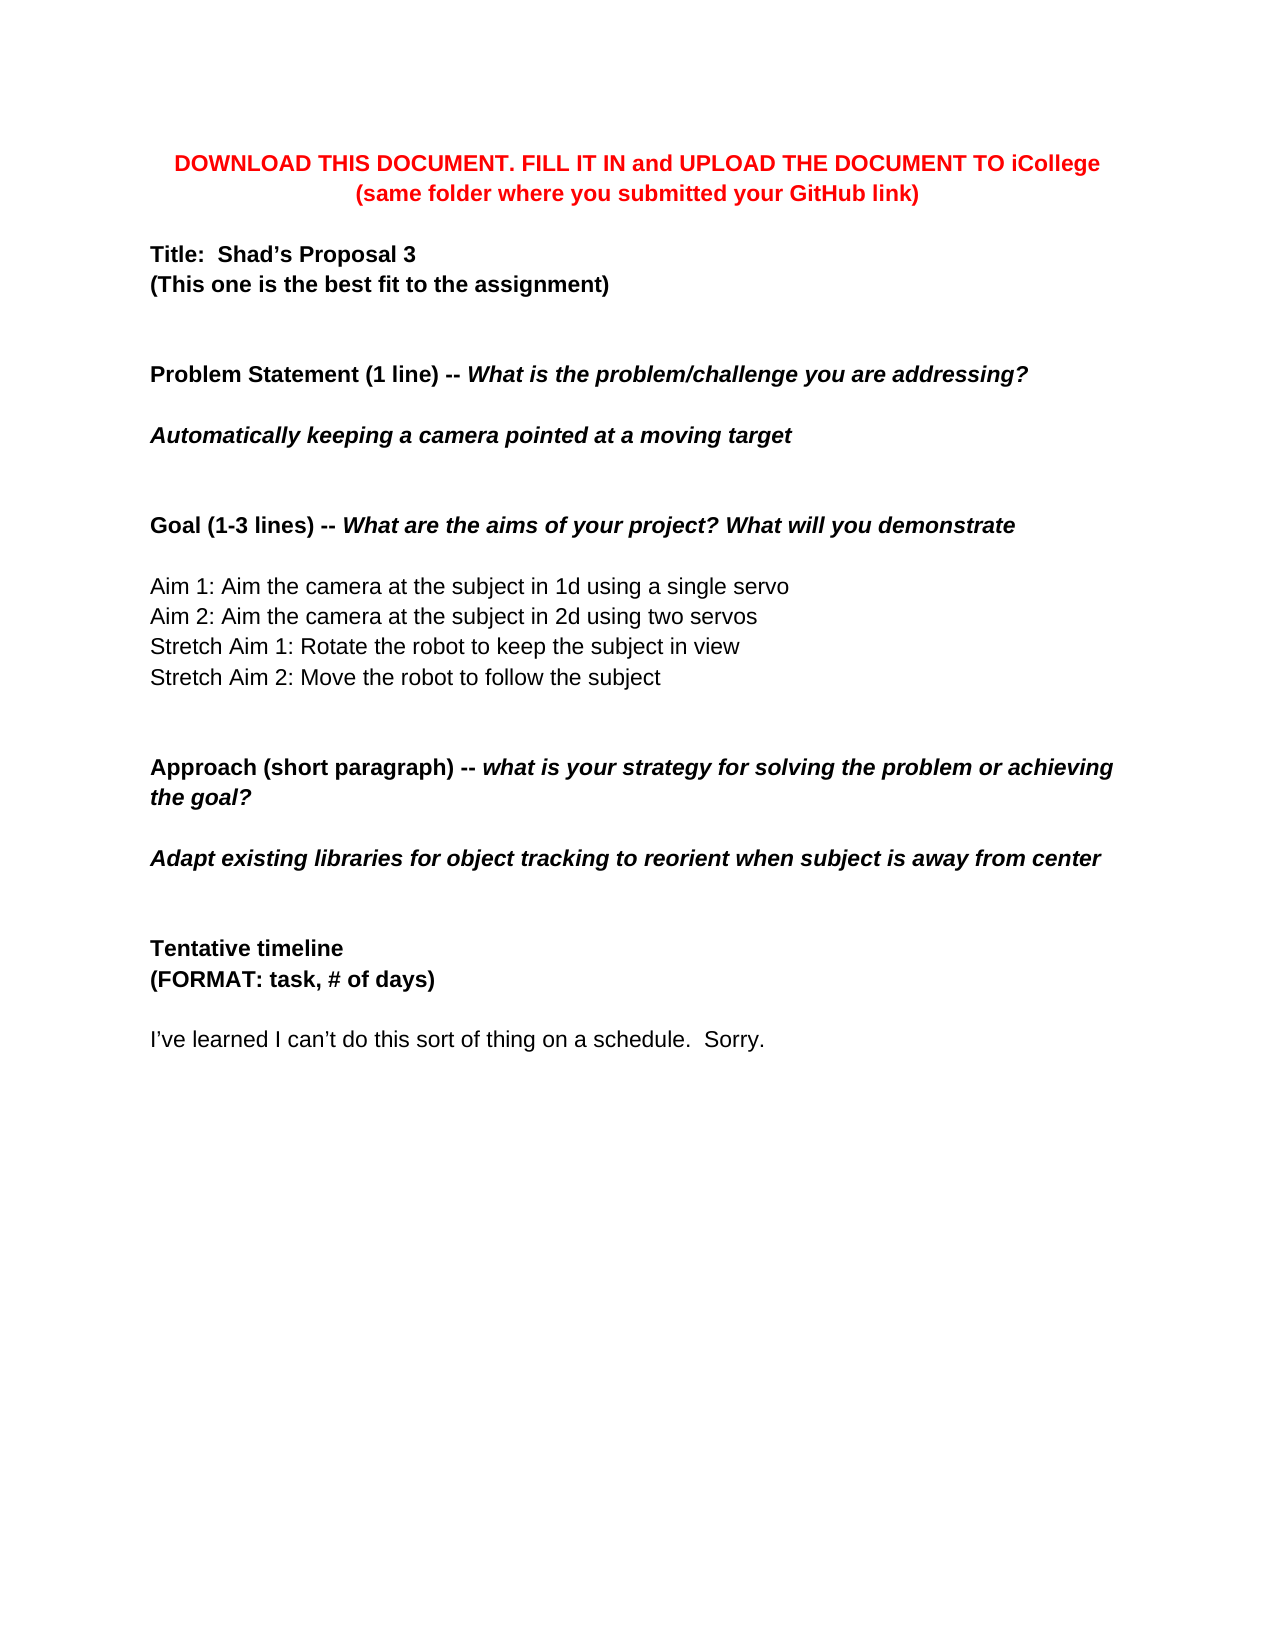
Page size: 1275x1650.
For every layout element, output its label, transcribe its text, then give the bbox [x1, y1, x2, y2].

text Tentative timeline [150, 935, 1125, 962]
text I’ve learned I can’t do this sort of thing on a schedule. Sorry. [150, 1026, 1125, 1052]
text Stretch Aim 2: Move the robot to follow the subject [150, 663, 1125, 690]
text Automatically keeping a camera pointed at a moving target [150, 422, 1125, 448]
text Approach (short paragraph) -- what is your strategy for solving the problem or achieving the goal? [150, 754, 1125, 811]
text Goal (1-3 lines) -- What are the aims of your project? What will you demonstrate [150, 512, 1125, 539]
text Adapt existing libraries for object tracking to reorient when subject is away from center [150, 845, 1125, 871]
text Stretch Aim 1: Rotate the robot to keep the subject in view [150, 633, 1125, 660]
text Problem Statement (1 line) -- What is the problem/challenge you are addressing? [150, 361, 1125, 388]
text (This one is the best fit to the assignment) [150, 271, 1125, 297]
text DOWNLOAD THIS DOCUMENT. FILL IT IN and UPLOAD THE DOCUMENT TO iCollege (same folder where you submitted your GitHub link) [150, 150, 1125, 207]
text (FORMAT: task, # of days) [150, 966, 1125, 992]
text Aim 1: Aim the camera at the subject in 1d using a single servo [150, 573, 1125, 599]
text Title: Shad’s Proposal 3 [150, 241, 1125, 267]
text Aim 2: Aim the camera at the subject in 2d using two servos [150, 603, 1125, 629]
